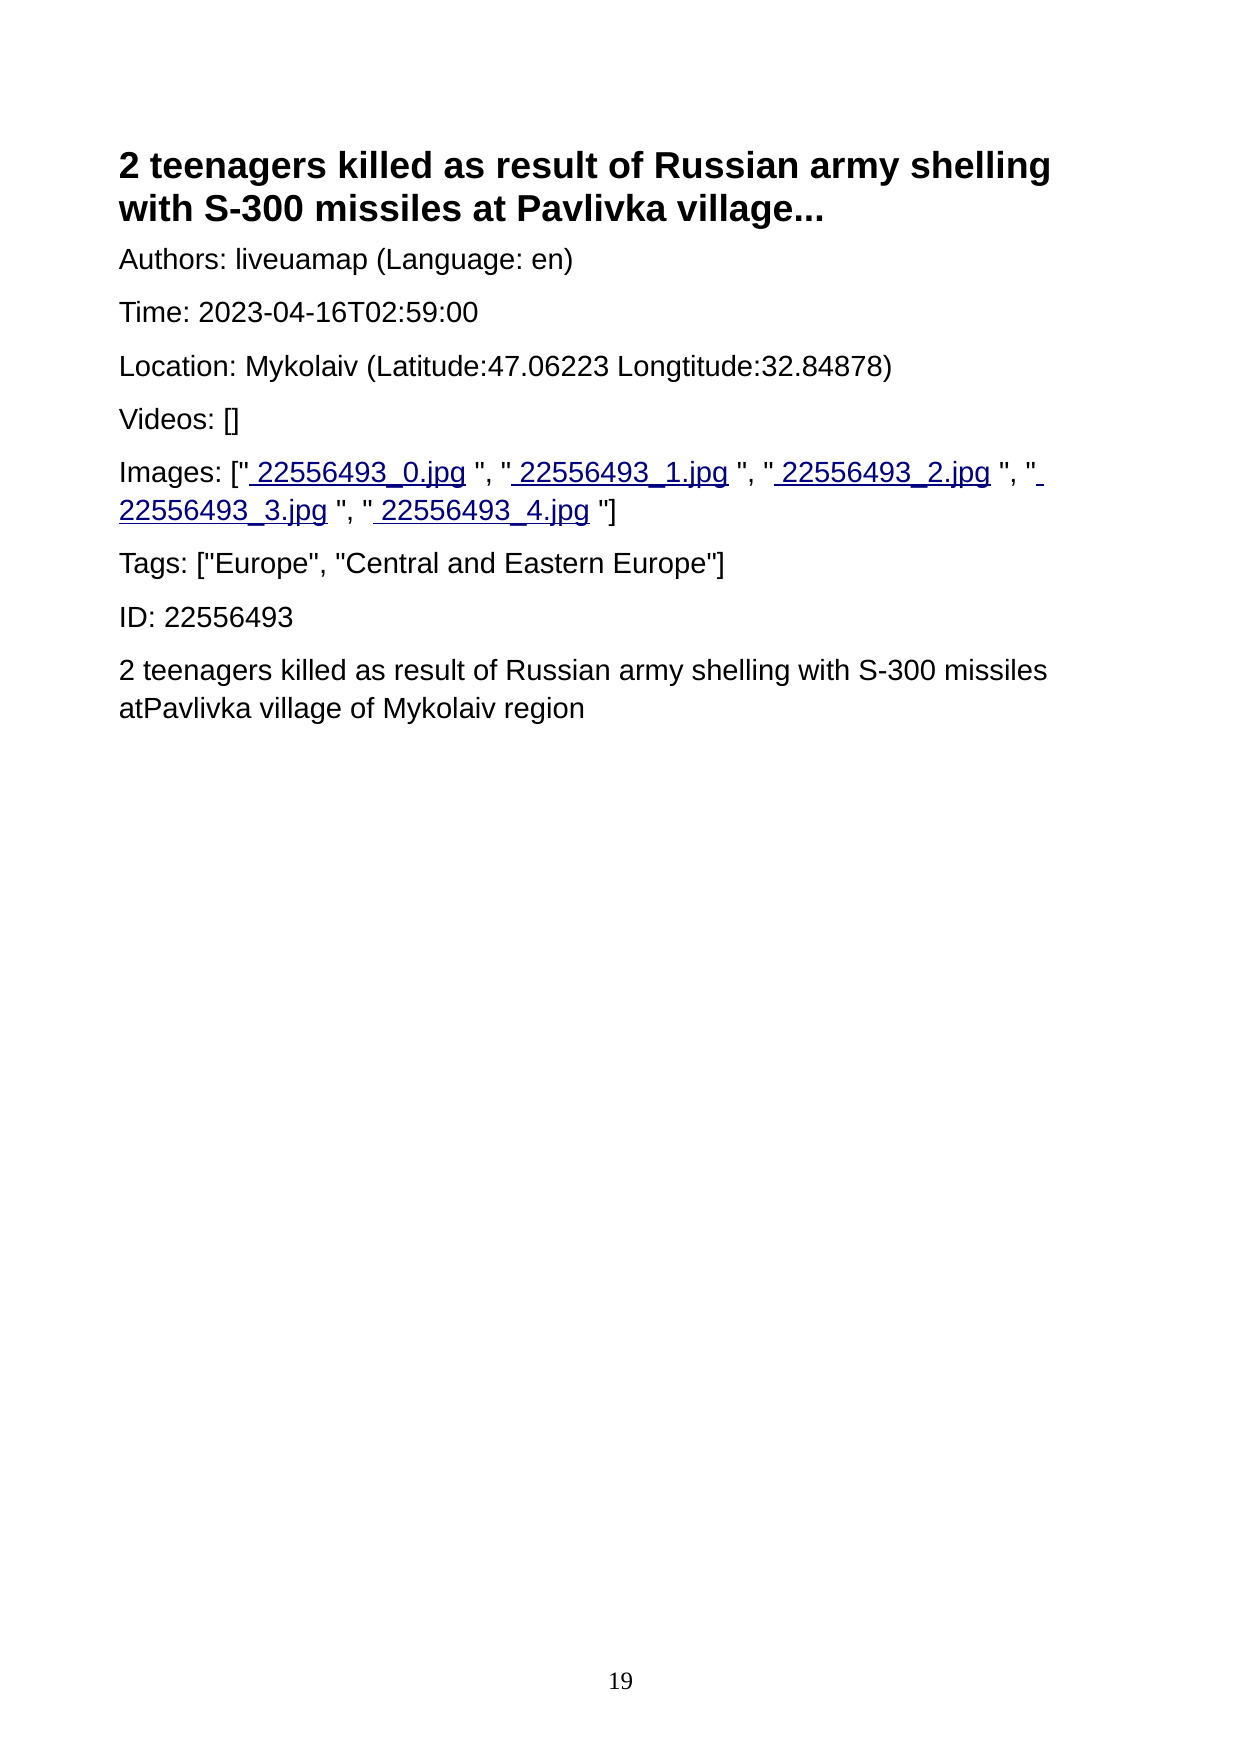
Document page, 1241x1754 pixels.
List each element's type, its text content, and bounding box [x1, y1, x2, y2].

text Authors: liveuamap (Language: en) [118, 242, 1122, 276]
text Time: 2023-04-16T02:59:00 [118, 295, 1122, 329]
text Location: Mykolaiv (Latitude:47.06223 Longtitude:32.84878) [118, 348, 1122, 382]
text Images: [" 22556493_0.jpg ", " 22556493_1.jpg ", " 22556493_2.jpg ", " 22556493_3.jpg ", " 22556493_4.jpg "] [118, 455, 1122, 527]
text Tags: ["Europe", "Central and Eastern Europe"] [118, 546, 1122, 580]
text 2 teenagers killed as result of Russian army shelling with S-300 missiles atPavlivka village of Mykolaiv region [118, 653, 1122, 725]
subtitle 2 teenagers killed as result of Russian army shelling with S-300 missiles at Pavlivka village... [118, 143, 1122, 230]
text ID: 22556493 [118, 599, 1122, 633]
text Videos: [] [118, 402, 1122, 435]
